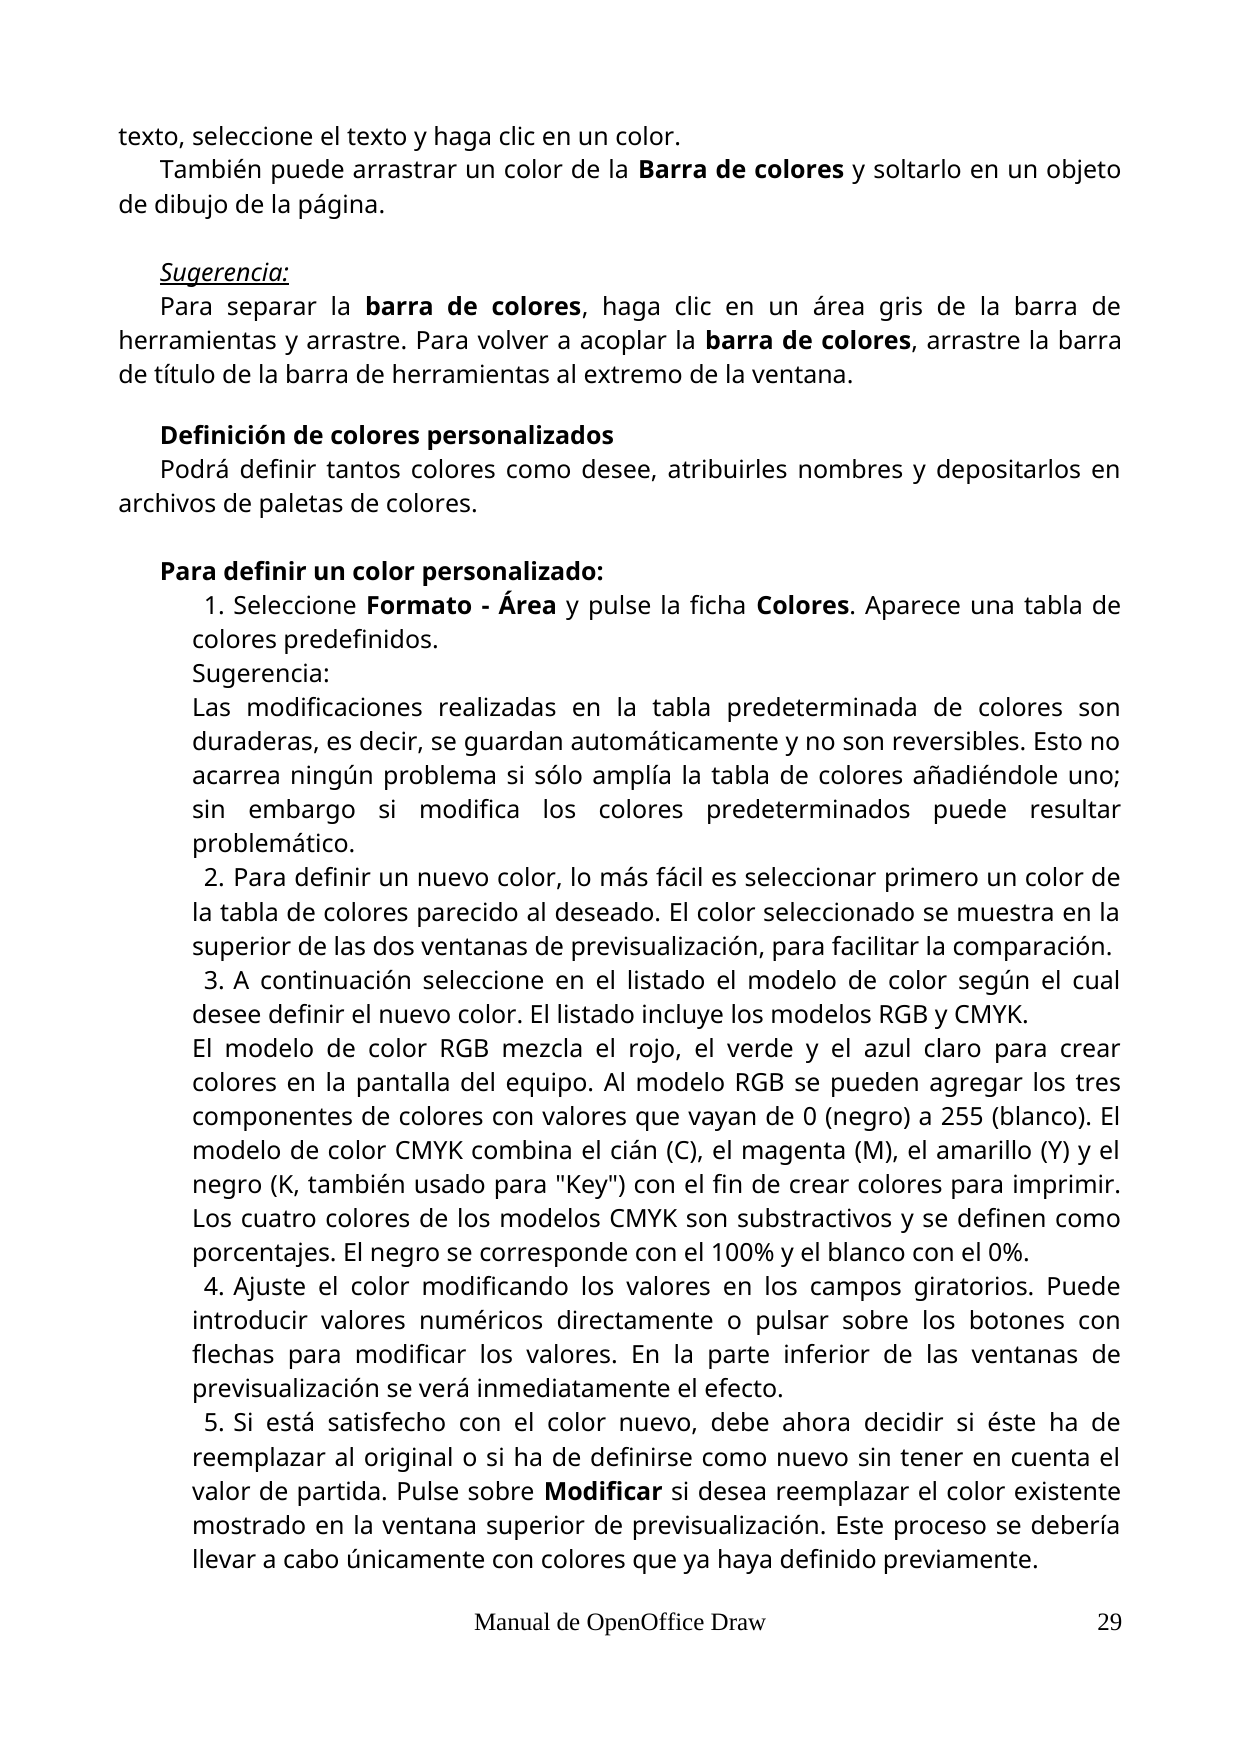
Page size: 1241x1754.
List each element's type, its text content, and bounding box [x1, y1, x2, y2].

text Para definir un color personalizado: [118, 553, 1122, 588]
list A continuación seleccione en el listado el modelo de color según el cual desee definir el nuevo color. El listado incluye los modelos RGB y CMYK. [162, 962, 1122, 1030]
text También puede arrastrar un color de la Barra de colores y soltarlo en un objeto de dibujo de la página. [118, 152, 1122, 220]
list Para definir un nuevo color, lo más fácil es seleccionar primero un color de la tabla de colores parecido al deseado. El color seleccionado se muestra en la superior de las dos ventanas de previsualización, para facilitar la comparación. [162, 860, 1122, 962]
text Para separar la barra de colores, haga clic en un área gris de la barra de herramientas y arrastre. Para volver a acoplar la barra de colores, arrastre la barra de título de la barra de herramientas al extremo de la ventana. [118, 288, 1122, 391]
text Sugerencia: [118, 254, 1122, 288]
list Ajuste el color modificando los valores en los campos giratorios. Puede introducir valores numéricos directamente o pulsar sobre los botones con flechas para modificar los valores. En la parte inferior de las ventanas de previsualización se verá inmediatamente el efecto. [162, 1269, 1122, 1405]
list Seleccione Formato - Área y pulse la ficha Colores. Aparece una tabla de colores predefinidos. [162, 588, 1122, 656]
text Podrá definir tantos colores como desee, atribuirles nombres y depositarlos en archivos de paletas de colores. [118, 451, 1122, 519]
list Si está satisfecho con el color nuevo, debe ahora decidir si éste ha de reemplazar al original o si ha de definirse como nuevo sin tener en cuenta el valor de partida. Pulse sobre Modificar si desea reemplazar el color existente mostrado en la ventana superior de previsualización. Este proceso se debería llevar a cabo únicamente con colores que ya haya definido previamente. [162, 1405, 1122, 1575]
text texto, seleccione el texto y haga clic en un color. [118, 118, 1122, 152]
list Sugerencia: [162, 656, 1122, 690]
text Definición de colores personalizados [118, 417, 1122, 451]
list El modelo de color RGB mezcla el rojo, el verde y el azul claro para crear colores en la pantalla del equipo. Al modelo RGB se pueden agregar los tres componentes de colores con valores que vayan de 0 (negro) a 255 (blanco). El modelo de color CMYK combina el cián (C), el magenta (M), el amarillo (Y) y el negro (K, también usado para "Key") con el fin de crear colores para imprimir. Los cuatro colores de los modelos CMYK son substractivos y se definen como porcentajes. El negro se corresponde con el 100% y el blanco con el 0%. [162, 1030, 1122, 1269]
list Las modificaciones realizadas en la tabla predeterminada de colores son duraderas, es decir, se guardan automáticamente y no son reversibles. Esto no acarrea ningún problema si sólo amplía la tabla de colores añadiéndole uno; sin embargo si modifica los colores predeterminados puede resultar problemático. [162, 690, 1122, 860]
